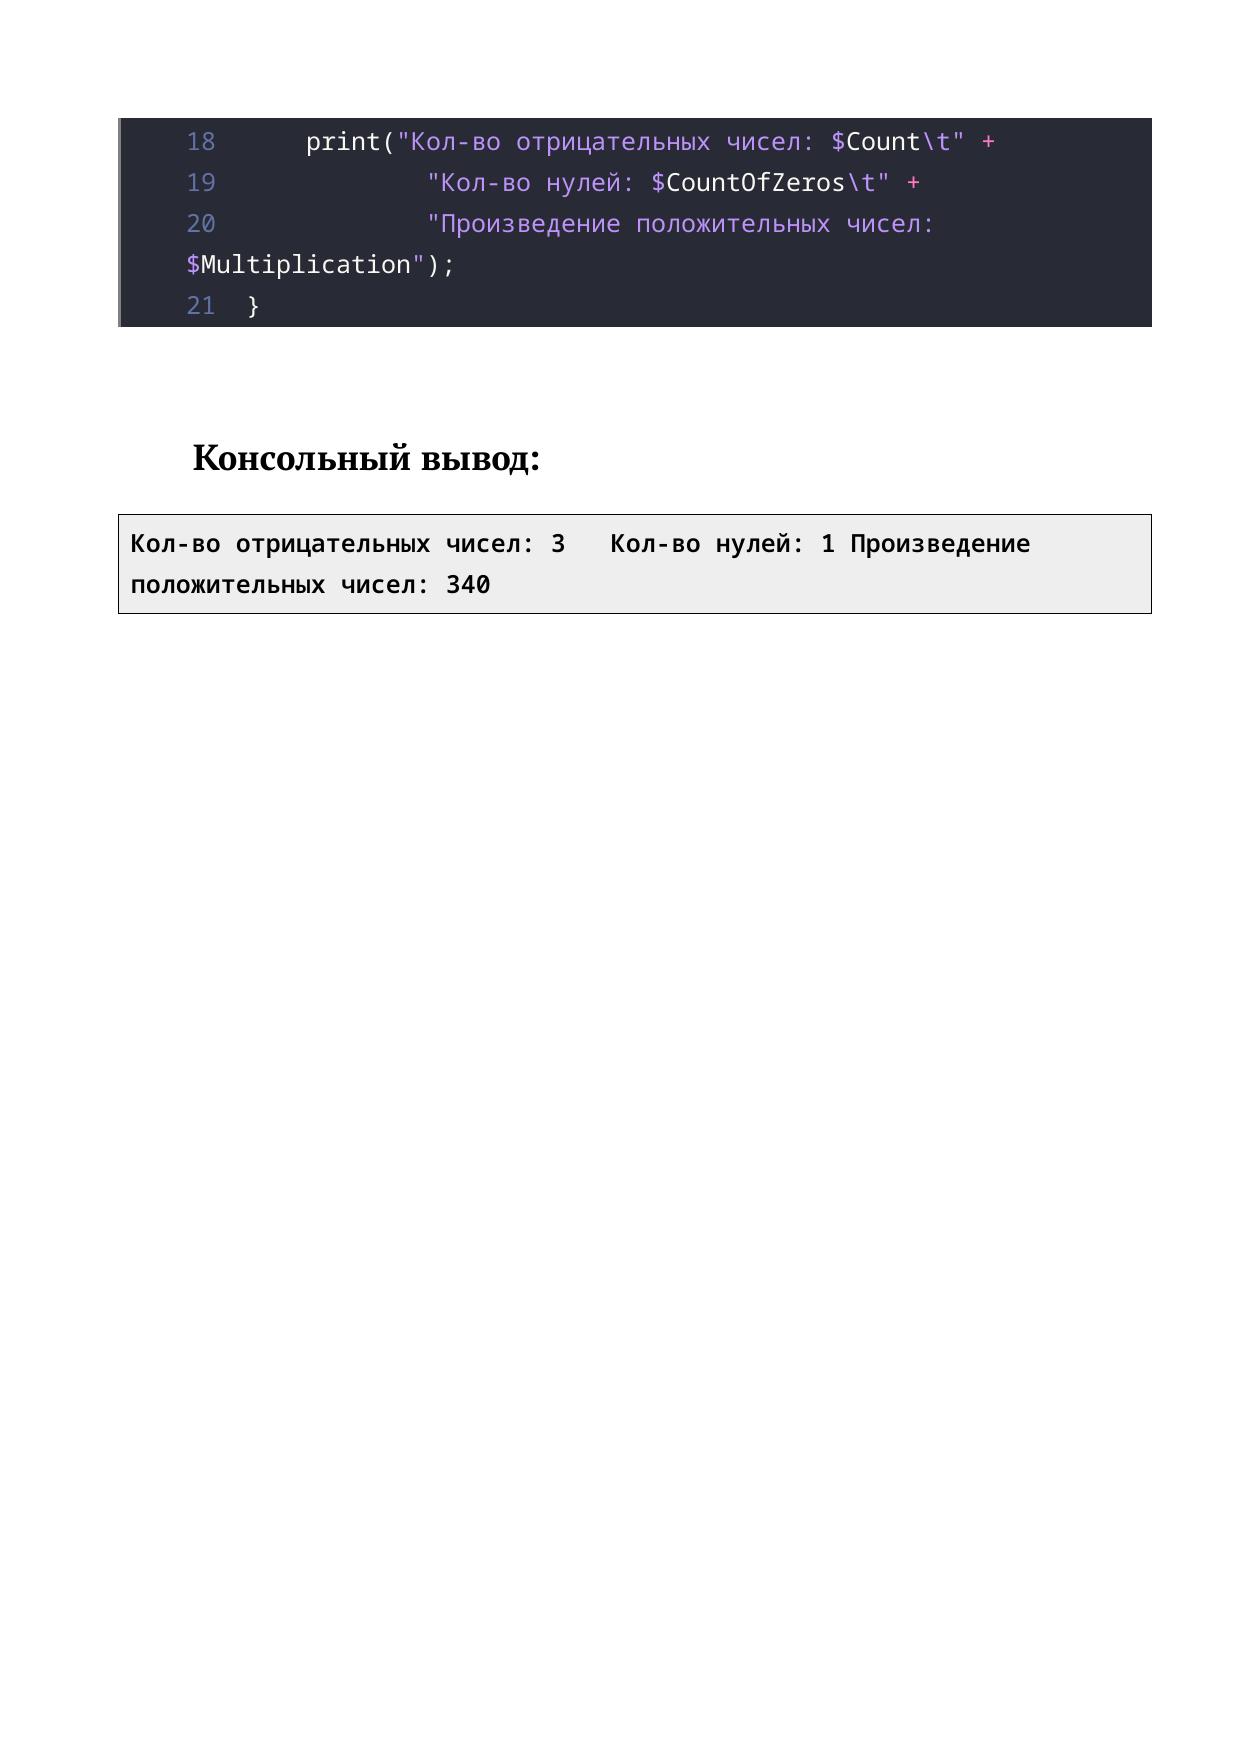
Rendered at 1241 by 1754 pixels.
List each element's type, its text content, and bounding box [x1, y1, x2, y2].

text 20 "Произведение положительных чисел: $Multiplication"); [121, 200, 1152, 281]
text 18 print("Кол-во отрицательных чисел: $Count\t" + [121, 118, 1152, 158]
text 19 "Кол-во нулей: $CountOfZeros\t" + [121, 159, 1152, 199]
text 21 } [121, 281, 1152, 327]
text Консольный вывод: [192, 434, 1152, 478]
text Кол-во отрицательных чисел: 3 Кол-во нулей: 1 Произведение положительных чисел: 340 [119, 515, 1151, 613]
